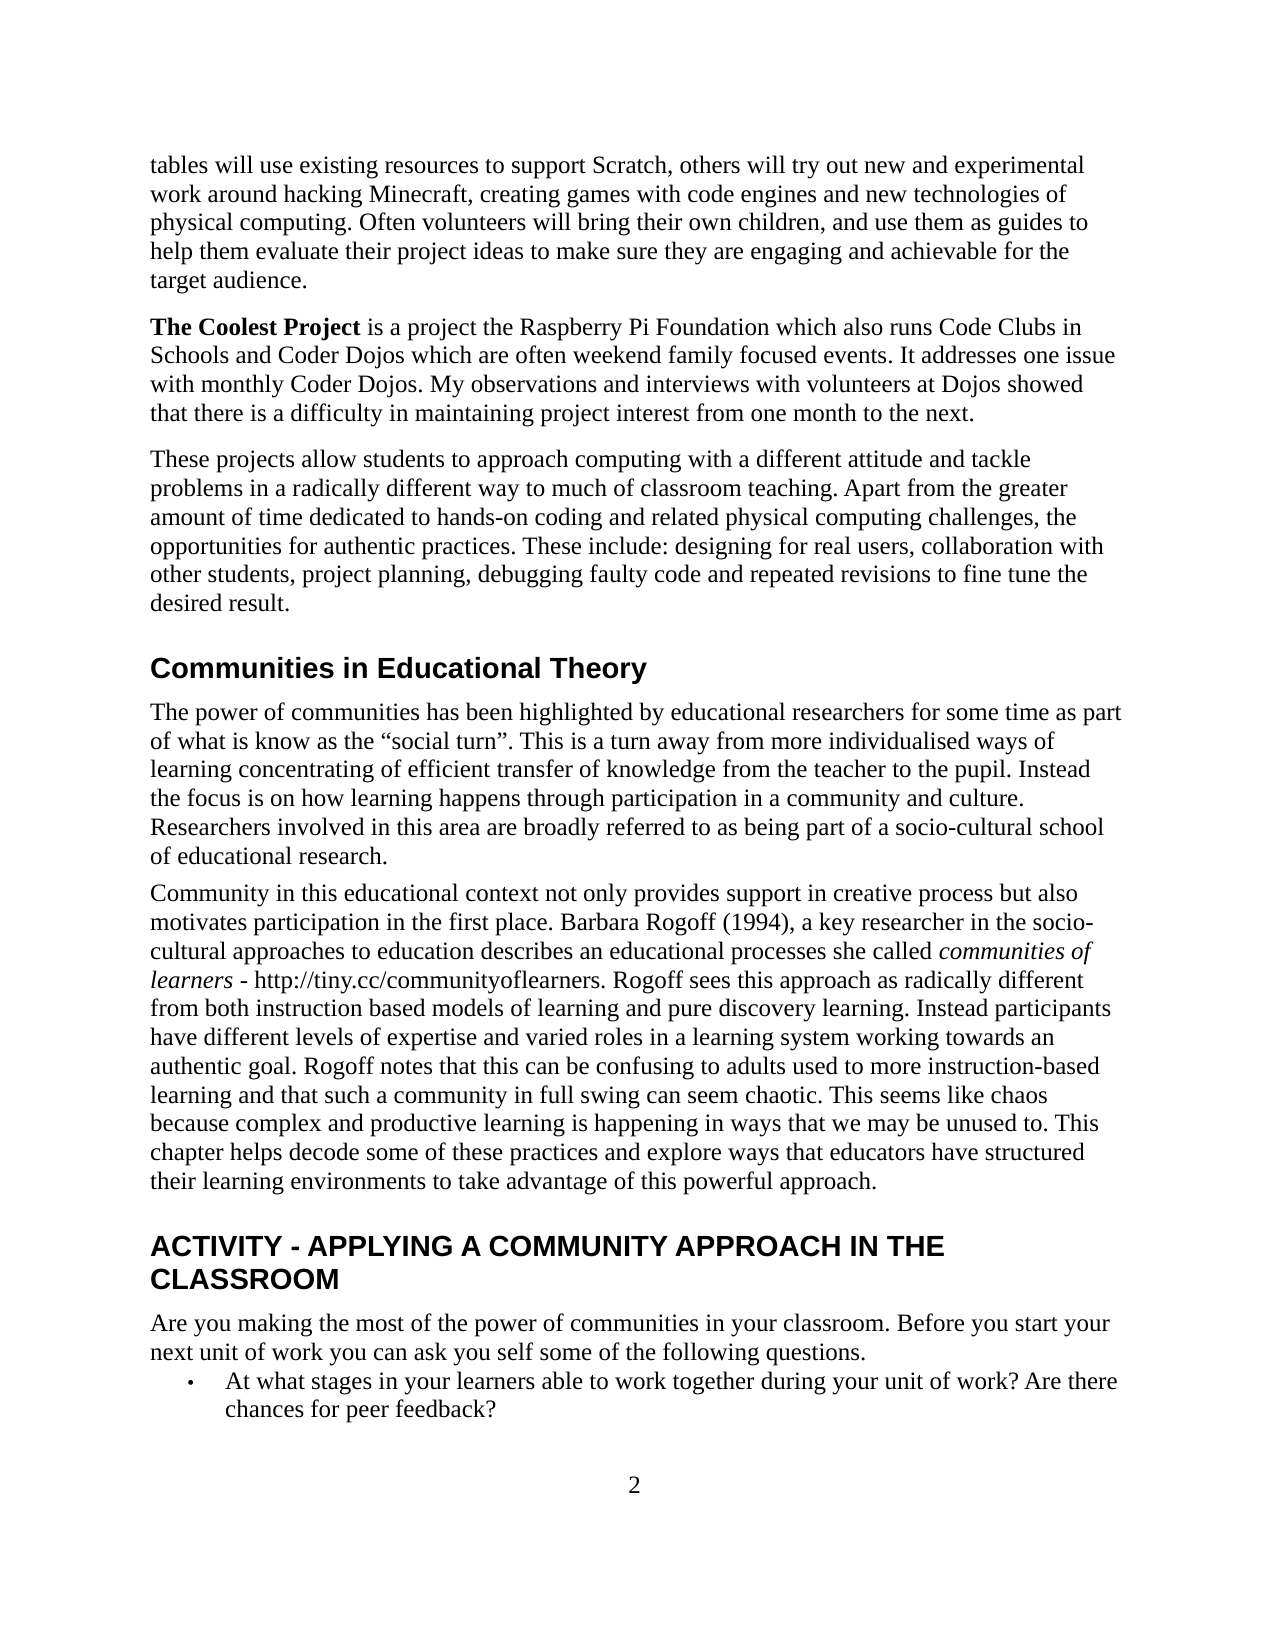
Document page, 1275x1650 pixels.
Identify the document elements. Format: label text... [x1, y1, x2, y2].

subtitle ACTIVITY - APPLYING A COMMUNITY APPROACH IN THE CLASSROOM [150, 1229, 1125, 1296]
list At what stages in your learners able to work together during your unit of work? Are there chances for peer feedback? [187, 1366, 1125, 1423]
subtitle Communities in Educational Theory [150, 651, 1125, 684]
text tables will use existing resources to support Scratch, others will try out new and experimental work around hacking Minecraft, creating games with code engines and new technologies of physical computing. Often volunteers will bring their own children, and use them as guides to help them evaluate their project ideas to make sure they are engaging and achievable for the target audience. [150, 150, 1125, 294]
text The power of communities has been highlighted by educational researchers for some time as part of what is know as the “social turn”. This is a turn away from more individualised ways of learning concentrating of efficient transfer of knowledge from the teacher to the pupil. Instead the focus is on how learning happens through participation in a community and culture. Researchers involved in this area are broadly referred to as being part of a socio-cultural school of educational research. [150, 697, 1125, 869]
text Are you making the most of the power of communities in your classroom. Before you start your next unit of work you can ask you self some of the following questions. [150, 1308, 1125, 1366]
text The Coolest Project is a project the Raspberry Pi Foundation which also runs Code Clubs in Schools and Coder Dojos which are often weekend family focused events. It addresses one issue with monthly Coder Dojos. My observations and interviews with volunteers at Dojos showed that there is a difficulty in maintaining project interest from one month to the next. [150, 312, 1125, 427]
text These projects allow students to approach computing with a different attitude and tackle problems in a radically different way to much of classroom teaching. Apart from the greater amount of time dedicated to hands-on coding and related physical computing challenges, the opportunities for authentic practices. These include: designing for real users, collaboration with other students, project planning, debugging faulty code and repeated revisions to fine tune the desired result. [150, 444, 1125, 617]
text Community in this educational context not only provides support in creative process but also motivates participation in the first place. Barbara Rogoff (1994), a key researcher in the socio-cultural approaches to education describes an educational processes she called communities of learners - http://tiny.cc/communityoflearners. Rogoff sees this approach as radically different from both instruction based models of learning and pure discovery learning. Instead participants have different levels of expertise and varied roles in a learning system working towards an authentic goal. Rogoff notes that this can be confusing to adults used to more instruction-based learning and that such a community in full swing can seem chaotic. This seems like chaos because complex and productive learning is happening in ways that we may be unused to. This chapter helps decode some of these practices and explore ways that educators have structured their learning environments to take advantage of this powerful approach. [150, 878, 1125, 1195]
